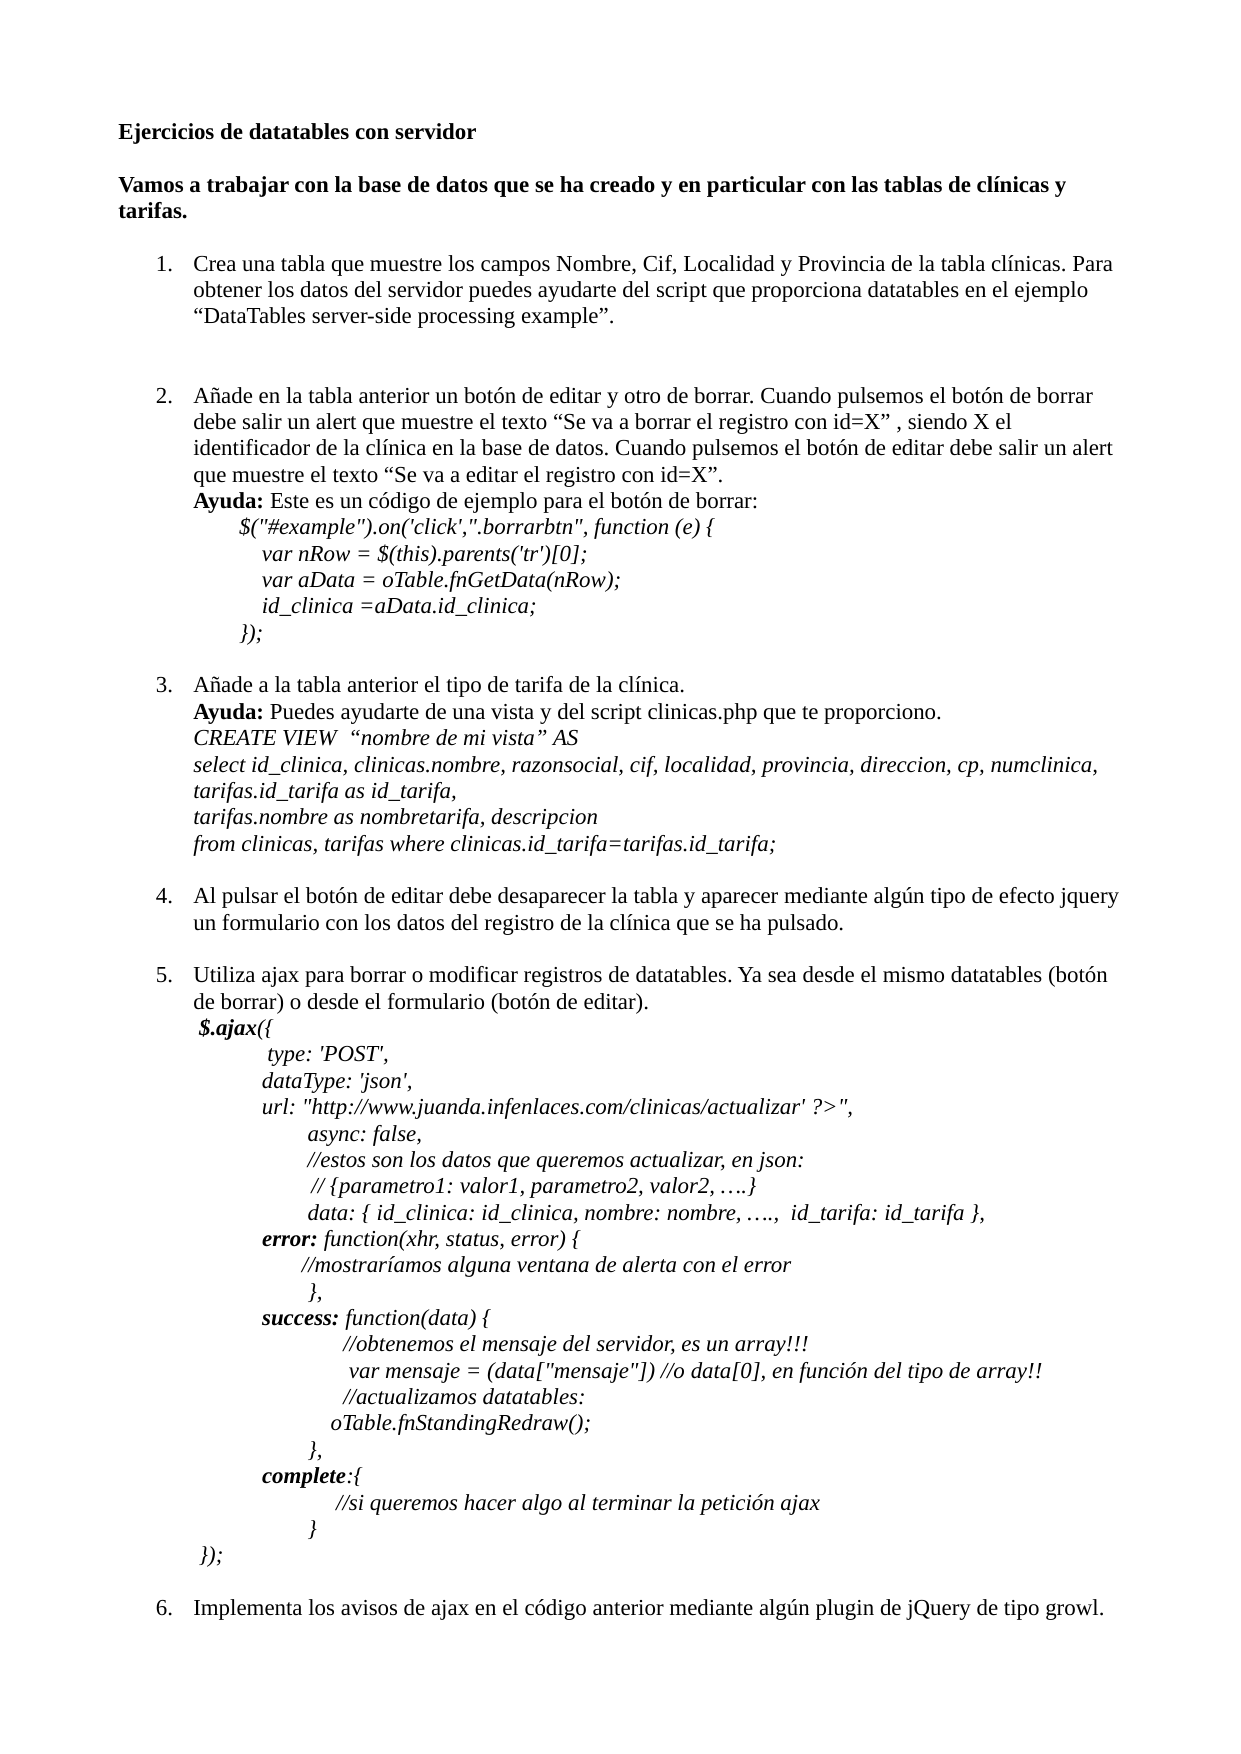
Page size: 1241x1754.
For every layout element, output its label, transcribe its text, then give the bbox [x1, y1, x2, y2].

list tarifas.nombre as nombretarifa, descripcion [156, 803, 1122, 830]
list error: function(xhr, status, error) { [156, 1225, 1122, 1251]
list //obtenemos el mensaje del servidor, es un array!!! [306, 1330, 1122, 1357]
list oTable.fnStandingRedraw(); [156, 1409, 1122, 1436]
list success: function(data) { [156, 1304, 1122, 1330]
list Ayuda: Puedes ayudarte de una vista y del script clinicas.php que te proporciono. [156, 698, 1122, 724]
list id_clinica =aData.id_clinica; [156, 592, 1122, 619]
list // {parametro1: valor1, parametro2, valor2, ….} [268, 1172, 1122, 1199]
list select id_clinica, clinicas.nombre, razonsocial, cif, localidad, provincia, direccion, cp, numclinica, tarifas.id_tarifa as id_tarifa, [156, 751, 1122, 803]
list complete:{ [156, 1462, 1122, 1488]
list type: 'POST', [156, 1041, 1122, 1067]
text Ejercicios de datatables con servidor [118, 118, 1122, 144]
list $.ajax({ [156, 1014, 1122, 1041]
list }); [156, 619, 1122, 645]
list dataType: 'json', [156, 1067, 1122, 1093]
list Al pulsar el botón de editar debe desaparecer la tabla y aparecer mediante algún tipo de efecto jquery un formulario con los datos del registro de la clínica que se ha pulsado. [156, 882, 1122, 935]
list var nRow = $(this).parents('tr')[0]; [156, 540, 1122, 566]
list async: false, [156, 1119, 1122, 1146]
list }, [156, 1278, 1122, 1304]
list data: { id_clinica: id_clinica, nombre: nombre, …., id_tarifa: id_tarifa }, [156, 1199, 1122, 1225]
list Crea una tabla que muestre los campos Nombre, Cif, Localidad y Provincia de la tabla clínicas. Para obtener los datos del servidor puedes ayudarte del script que proporciona datatables en el ejemplo “DataTables server-side processing example”. [156, 250, 1122, 329]
list Implementa los avisos de ajax en el código anterior mediante algún plugin de jQuery de tipo growl. [156, 1594, 1122, 1620]
text Vamos a trabajar con la base de datos que se ha creado y en particular con las tablas de clínicas y tarifas. [118, 171, 1122, 223]
list url: "http://www.juanda.infenlaces.com/clinicas/actualizar' ?>", [156, 1093, 1122, 1119]
list //estos son los datos que queremos actualizar, en json: [156, 1146, 1122, 1172]
list CREATE VIEW “nombre de mi vista” AS [156, 724, 1122, 751]
list var aData = oTable.fnGetData(nRow); [156, 566, 1122, 592]
list from clinicas, tarifas where clinicas.id_tarifa=tarifas.id_tarifa; [156, 830, 1122, 856]
list var mensaje = (data["mensaje"]) //o data[0], en función del tipo de array!! [306, 1357, 1122, 1383]
list } [156, 1515, 1122, 1541]
list //mostraríamos alguna ventana de alerta con el error [156, 1251, 1122, 1278]
list $("#example").on('click',".borrarbtn", function (e) { [156, 513, 1122, 540]
list //actualizamos datatables: [306, 1383, 1122, 1409]
list Añade en la tabla anterior un botón de editar y otro de borrar. Cuando pulsemos el botón de borrar debe salir un alert que muestre el texto “Se va a borrar el registro con id=X” , siendo X el identificador de la clínica en la base de datos. Cuando pulsemos el botón de editar debe salir un alert que muestre el texto “Se va a editar el registro con id=X”. [156, 382, 1122, 487]
list Utiliza ajax para borrar o modificar registros de datatables. Ya sea desde el mismo datatables (botón de borrar) o desde el formulario (botón de editar). [156, 961, 1122, 1014]
list //si queremos hacer algo al terminar la petición ajax [156, 1488, 1122, 1515]
list }, [156, 1436, 1122, 1462]
list Añade a la tabla anterior el tipo de tarifa de la clínica. [156, 672, 1122, 698]
list Ayuda: Este es un código de ejemplo para el botón de borrar: [156, 487, 1122, 513]
list }); [156, 1541, 1122, 1568]
